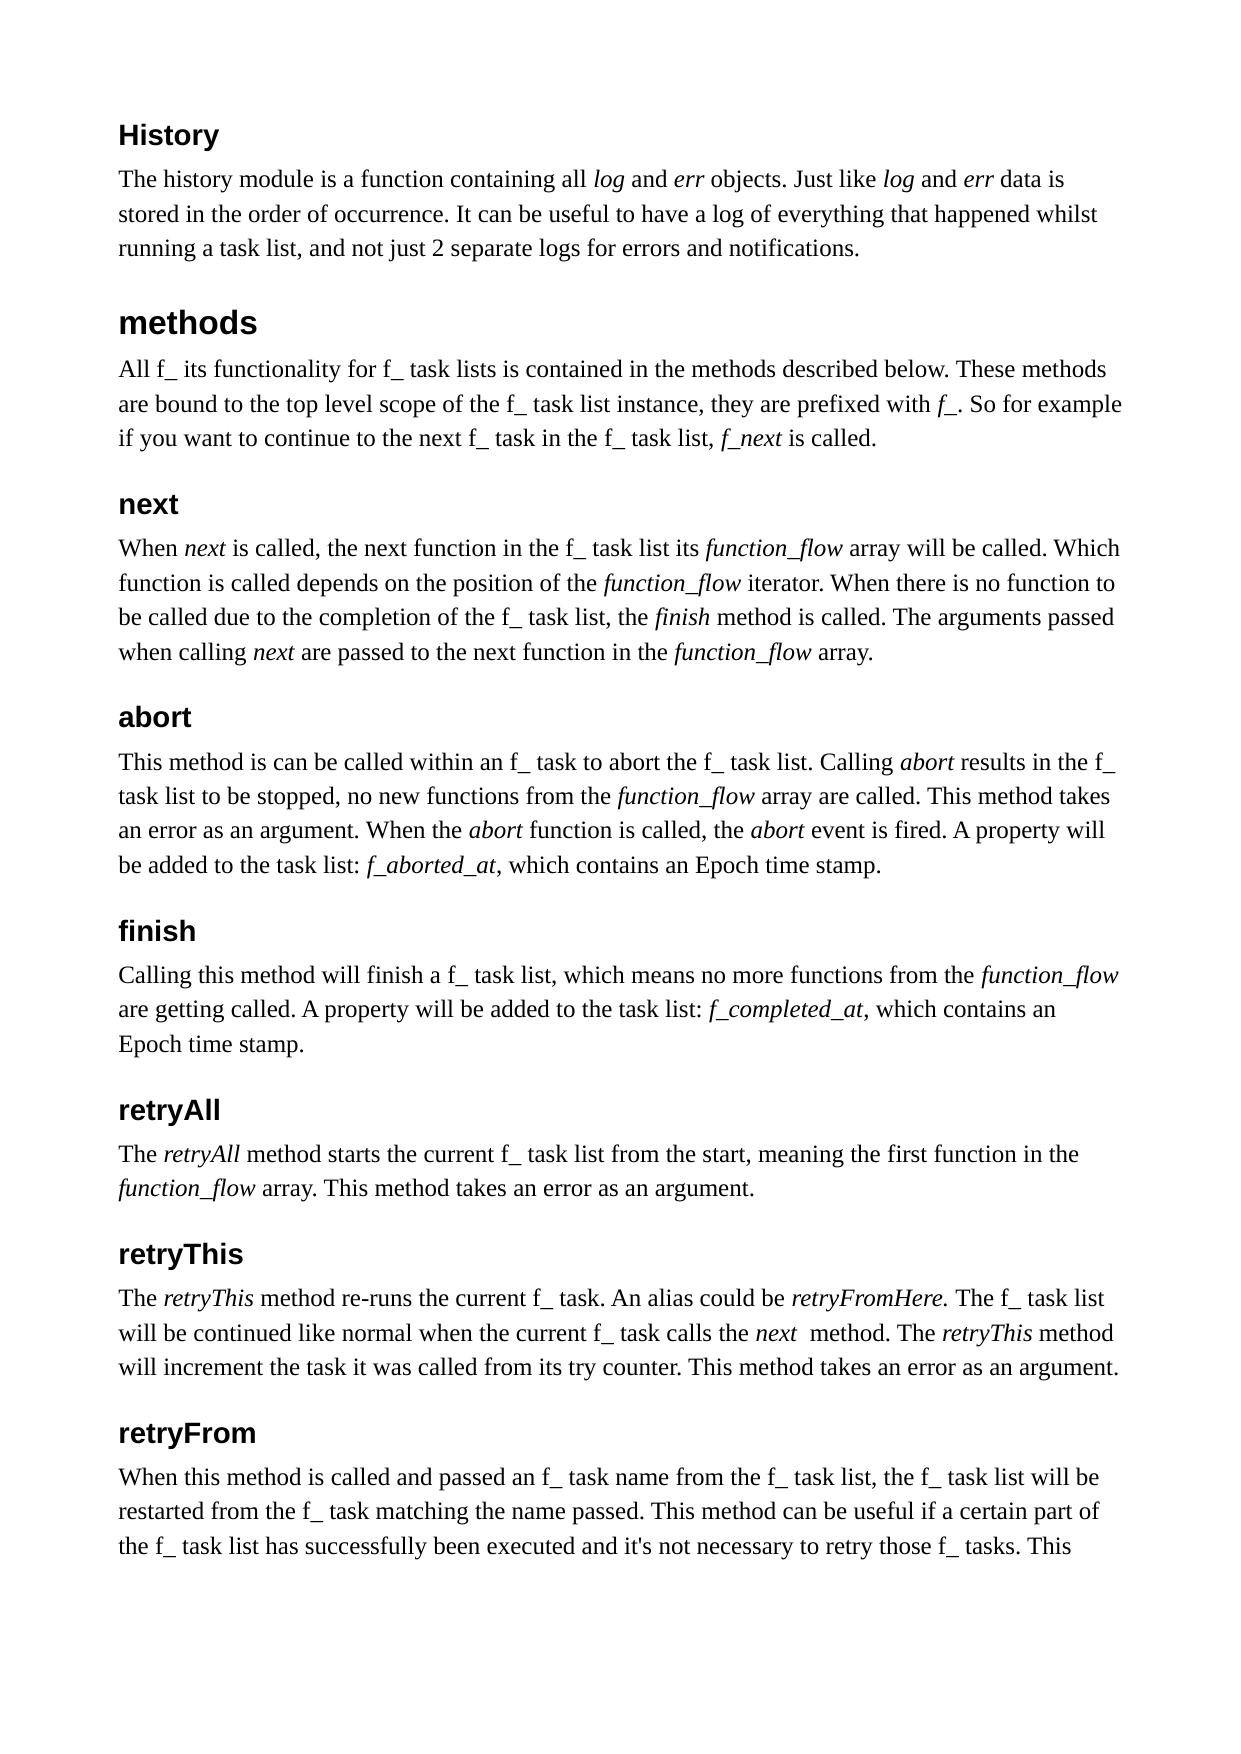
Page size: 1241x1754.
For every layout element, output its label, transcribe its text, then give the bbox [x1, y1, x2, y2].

subtitle methods [118, 303, 1122, 342]
text The retryAll method starts the current f_ task list from the start, meaning the first function in the function_flow array. This method takes an error as an argument. [118, 1139, 1122, 1202]
subtitle History [118, 118, 1122, 152]
subtitle retryThis [118, 1237, 1122, 1271]
text Calling this method will finish a f_ task list, which means no more functions from the function_flow are getting called. A property will be added to the task list: f_completed_at, which contains an Epoch time stamp. [118, 960, 1122, 1058]
subtitle abort [118, 700, 1122, 734]
subtitle finish [118, 914, 1122, 947]
text The history module is a function containing all log and err objects. Just like log and err data is stored in the order of occurrence. It can be useful to have a log of everything that happened whilst running a task list, and not just 2 separate logs for errors and notifications. [118, 164, 1122, 262]
subtitle next [118, 487, 1122, 521]
text When next is called, the next function in the f_ task list its function_flow array will be called. Which function is called depends on the position of the function_flow iterator. When there is no function to be called due to the completion of the f_ task list, the finish method is called. The arguments passed when calling next are passed to the next function in the function_flow array. [118, 533, 1122, 665]
subtitle retryAll [118, 1092, 1122, 1126]
text The retryThis method re-runs the current f_ task. An alias could be retryFromHere. The f_ task list will be continued like normal when the current f_ task calls the next method. The retryThis method will increment the task it was called from its try counter. This method takes an error as an argument. [118, 1283, 1122, 1381]
text When this method is called and passed an f_ task name from the f_ task list, the f_ task list will be restarted from the f_ task matching the name passed. This method can be useful if a certain part of the f_ task list has successfully been executed and it's not necessary to retry those f_ tasks. This [118, 1462, 1122, 1560]
text This method is can be called within an f_ task to abort the f_ task list. Calling abort results in the f_ task list to be stopped, no new functions from the function_flow array are called. This method takes an error as an argument. When the abort function is called, the abort event is fired. A property will be added to the task list: f_aborted_at, which contains an Epoch time stamp. [118, 747, 1122, 879]
subtitle retryFrom [118, 1416, 1122, 1449]
text All f_ its functionality for f_ task lists is contained in the methods described below. These methods are bound to the top level scope of the f_ task list instance, they are prefixed with f_. So for example if you want to continue to the next f_ task in the f_ task list, f_next is called. [118, 354, 1122, 452]
